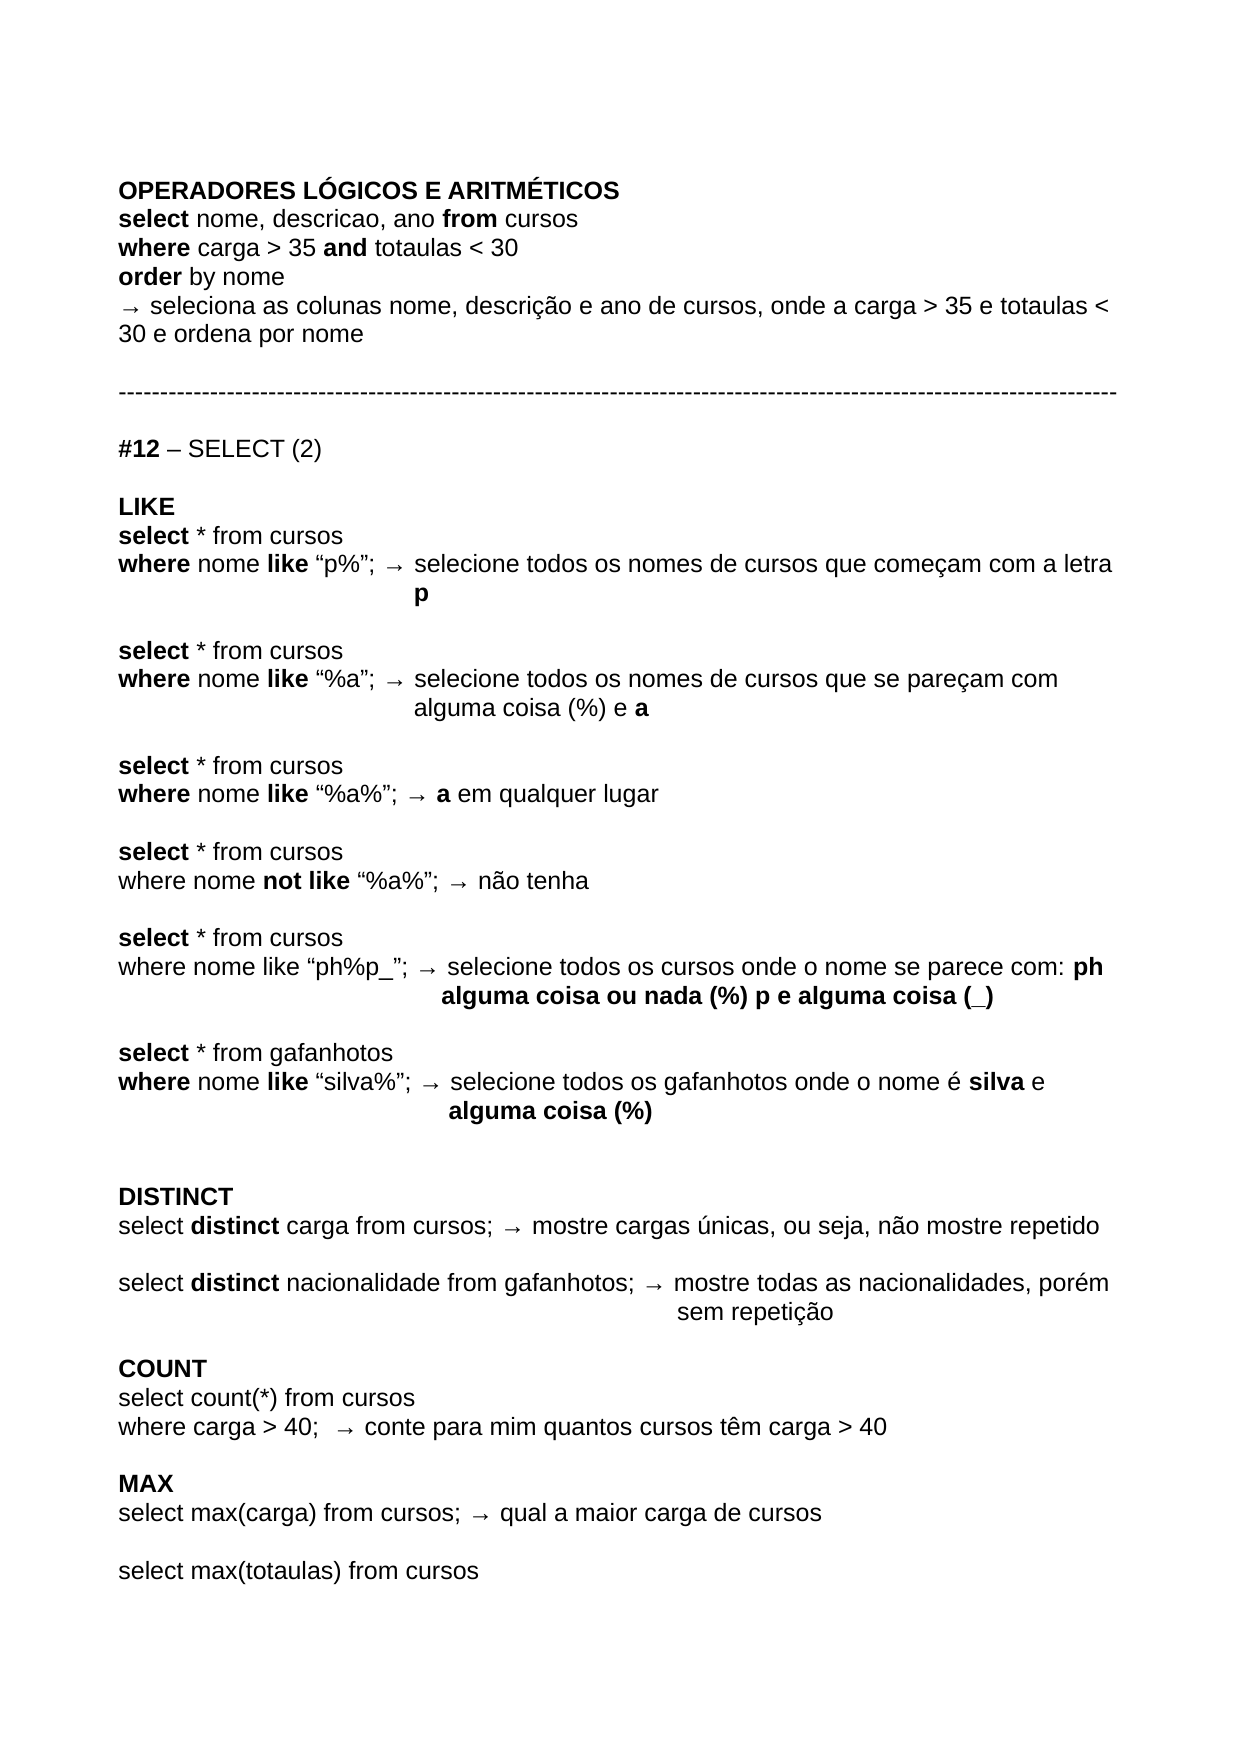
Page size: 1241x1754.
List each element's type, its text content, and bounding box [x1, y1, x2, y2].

text MAX [118, 1469, 1122, 1498]
text select nome, descricao, ano from cursos [118, 204, 1122, 233]
text where nome like “ph%p_”; → selecione todos os cursos onde o nome se parece com: ph alguma coisa ou nada (%) p e alguma coisa (_) [118, 952, 1122, 1009]
text select * from cursos [118, 636, 1122, 664]
text select distinct nacionalidade from gafanhotos; → mostre todas as nacionalidades, porém sem repetição [118, 1268, 1122, 1326]
text select * from cursos [118, 521, 1122, 549]
text where nome like “%a%”; → a em qualquer lugar [118, 779, 1122, 808]
text where carga > 35 and totaulas < 30 [118, 233, 1122, 262]
text ------------------------------------------------------------------------------------------------------------------------ [118, 377, 1122, 406]
text select count(*) from cursos [118, 1383, 1122, 1412]
text select max(totaulas) from cursos [118, 1556, 1122, 1584]
text where nome like “p%”; → selecione todos os nomes de cursos que começam com a letra p [118, 549, 1122, 607]
text select * from cursos [118, 837, 1122, 866]
text select max(carga) from cursos; → qual a maior carga de cursos [118, 1498, 1122, 1527]
text where carga > 40; → conte para mim quantos cursos têm carga > 40 [118, 1412, 1122, 1441]
text where nome like “%a”; → selecione todos os nomes de cursos que se pareçam com alguma coisa (%) e a [118, 664, 1122, 722]
text select * from cursos [118, 923, 1122, 952]
text COUNT [118, 1354, 1122, 1383]
text → seleciona as colunas nome, descrição e ano de cursos, onde a carga > 35 e totaulas < 30 e ordena por nome [118, 291, 1122, 348]
text select * from cursos [118, 751, 1122, 779]
text #12 – SELECT (2) [118, 434, 1122, 463]
text select distinct carga from cursos; → mostre cargas únicas, ou seja, não mostre repetido [118, 1211, 1122, 1239]
text where nome not like “%a%”; → não tenha [118, 866, 1122, 894]
text order by nome [118, 262, 1122, 291]
text OPERADORES LÓGICOS E ARITMÉTICOS [118, 176, 1122, 204]
text where nome like “silva%”; → selecione todos os gafanhotos onde o nome é silva e alguma coisa (%) [118, 1067, 1122, 1124]
text DISTINCT [118, 1182, 1122, 1211]
text LIKE [118, 492, 1122, 521]
text select * from gafanhotos [118, 1038, 1122, 1067]
